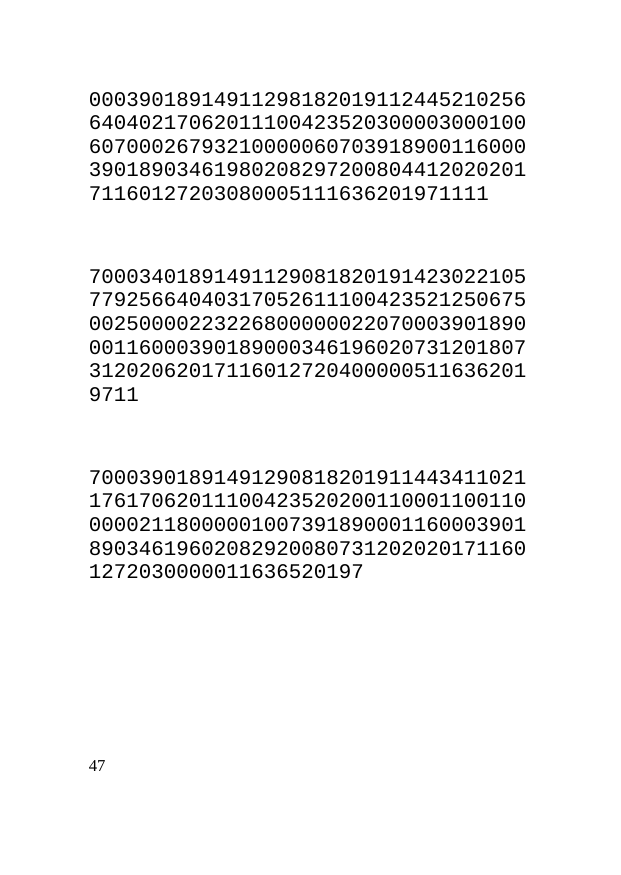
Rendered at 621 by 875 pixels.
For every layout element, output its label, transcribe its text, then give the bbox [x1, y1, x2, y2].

text 70003401891491129081820191423022105779256640403170526111004235212506750025000022322680000002207000390189000116000390189000346196020731201807312020620171160127204000005116362019711 [88, 266, 532, 408]
text 0003901891491129818201911244521025664040217062011100423520300003000100607000267932100000607039189001160003901890346198020829720080441202020171160127203080005111636201971111 [88, 88, 532, 207]
text 700039018914912908182019114434110211761706201110042352020011000110011000002118000001007391890001160003901890346196020829200807312020201711601272030000011636520197 [88, 467, 532, 585]
